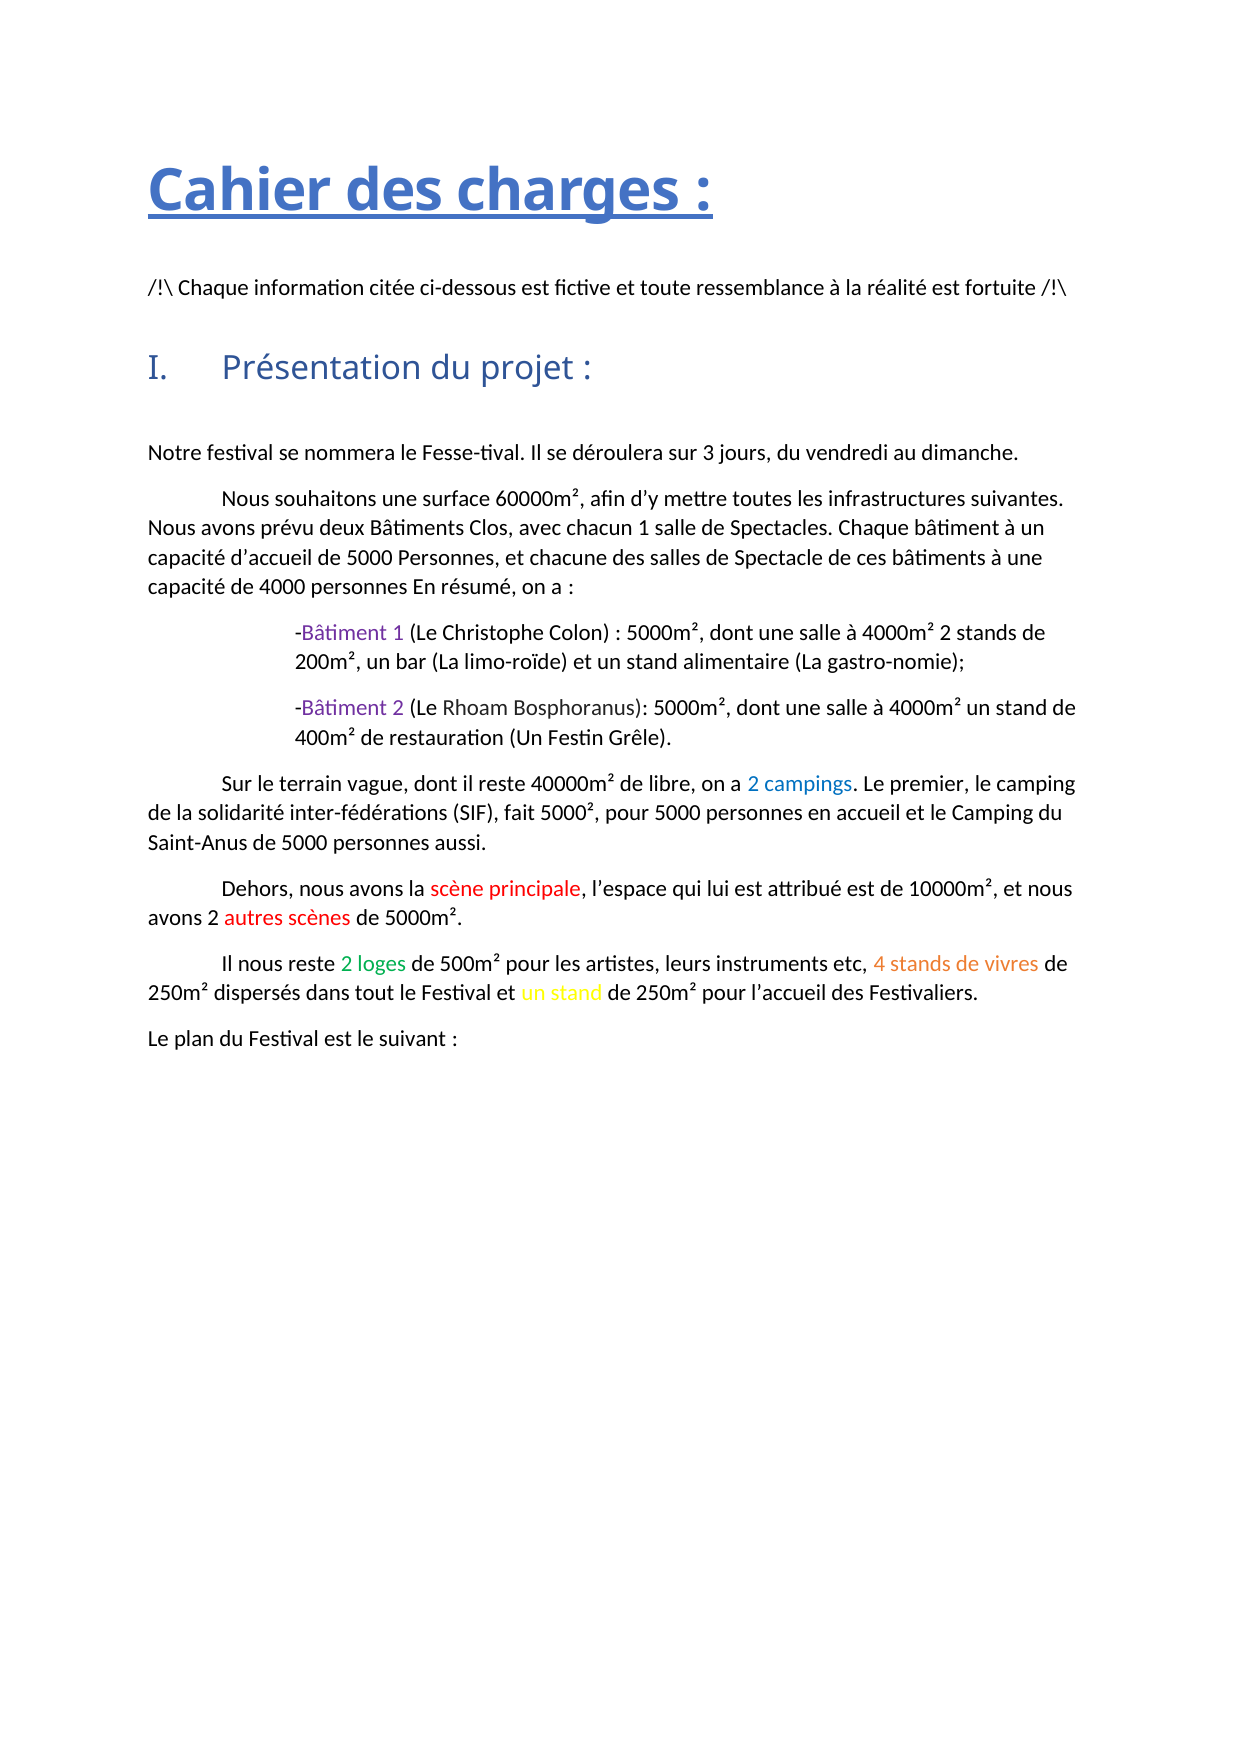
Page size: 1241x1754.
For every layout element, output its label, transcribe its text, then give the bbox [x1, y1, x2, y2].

subtitle Présentation du projet : [148, 344, 1093, 389]
text Le plan du Festival est le suivant : [148, 1024, 1093, 1052]
text Nous souhaitons une surface 60000m², afin d’y mettre toutes les infrastructures suivantes. Nous avons prévu deux Bâtiments Clos, avec chacun 1 salle de Spectacles. Chaque bâtiment à un capacité d’accueil de 5000 Personnes, et chacune des salles de Spectacle de ces bâtiments à une capacité de 4000 personnes En résumé, on a : [148, 484, 1093, 600]
text -Bâtiment 2 (Le Rhoam Bosphoranus): 5000m², dont une salle à 4000m² un stand de 400m² de restauration (Un Festin Grêle). [294, 693, 1093, 751]
text Notre festival se nommera le Fesse-tival. Il se déroulera sur 3 jours, du vendredi au dimanche. [148, 438, 1093, 466]
text Dehors, nous avons la scène principale, l’espace qui lui est attribué est de 10000m², et nous avons 2 autres scènes de 5000m². [148, 874, 1093, 931]
text /!\ Chaque information citée ci-dessous est fictive et toute ressemblance à la réalité est fortuite /!\ [148, 273, 1093, 301]
text Sur le terrain vague, dont il reste 40000m² de libre, on a 2 campings. Le premier, le camping de la solidarité inter-fédérations (SIF), fait 5000², pour 5000 personnes en accueil et le Camping du Saint-Anus de 5000 personnes aussi. [148, 769, 1093, 856]
text Il nous reste 2 loges de 500m² pour les artistes, leurs instruments etc, 4 stands de vivres de 250m² dispersés dans tout le Festival et un stand de 250m² pour l’accueil des Festivaliers. [148, 949, 1093, 1006]
text -Bâtiment 1 (Le Christophe Colon) : 5000m², dont une salle à 4000m² 2 stands de 200m², un bar (La limo-roïde) et un stand alimentaire (La gastro-nomie); [294, 618, 1093, 675]
text Cahier des charges : [148, 148, 1093, 227]
